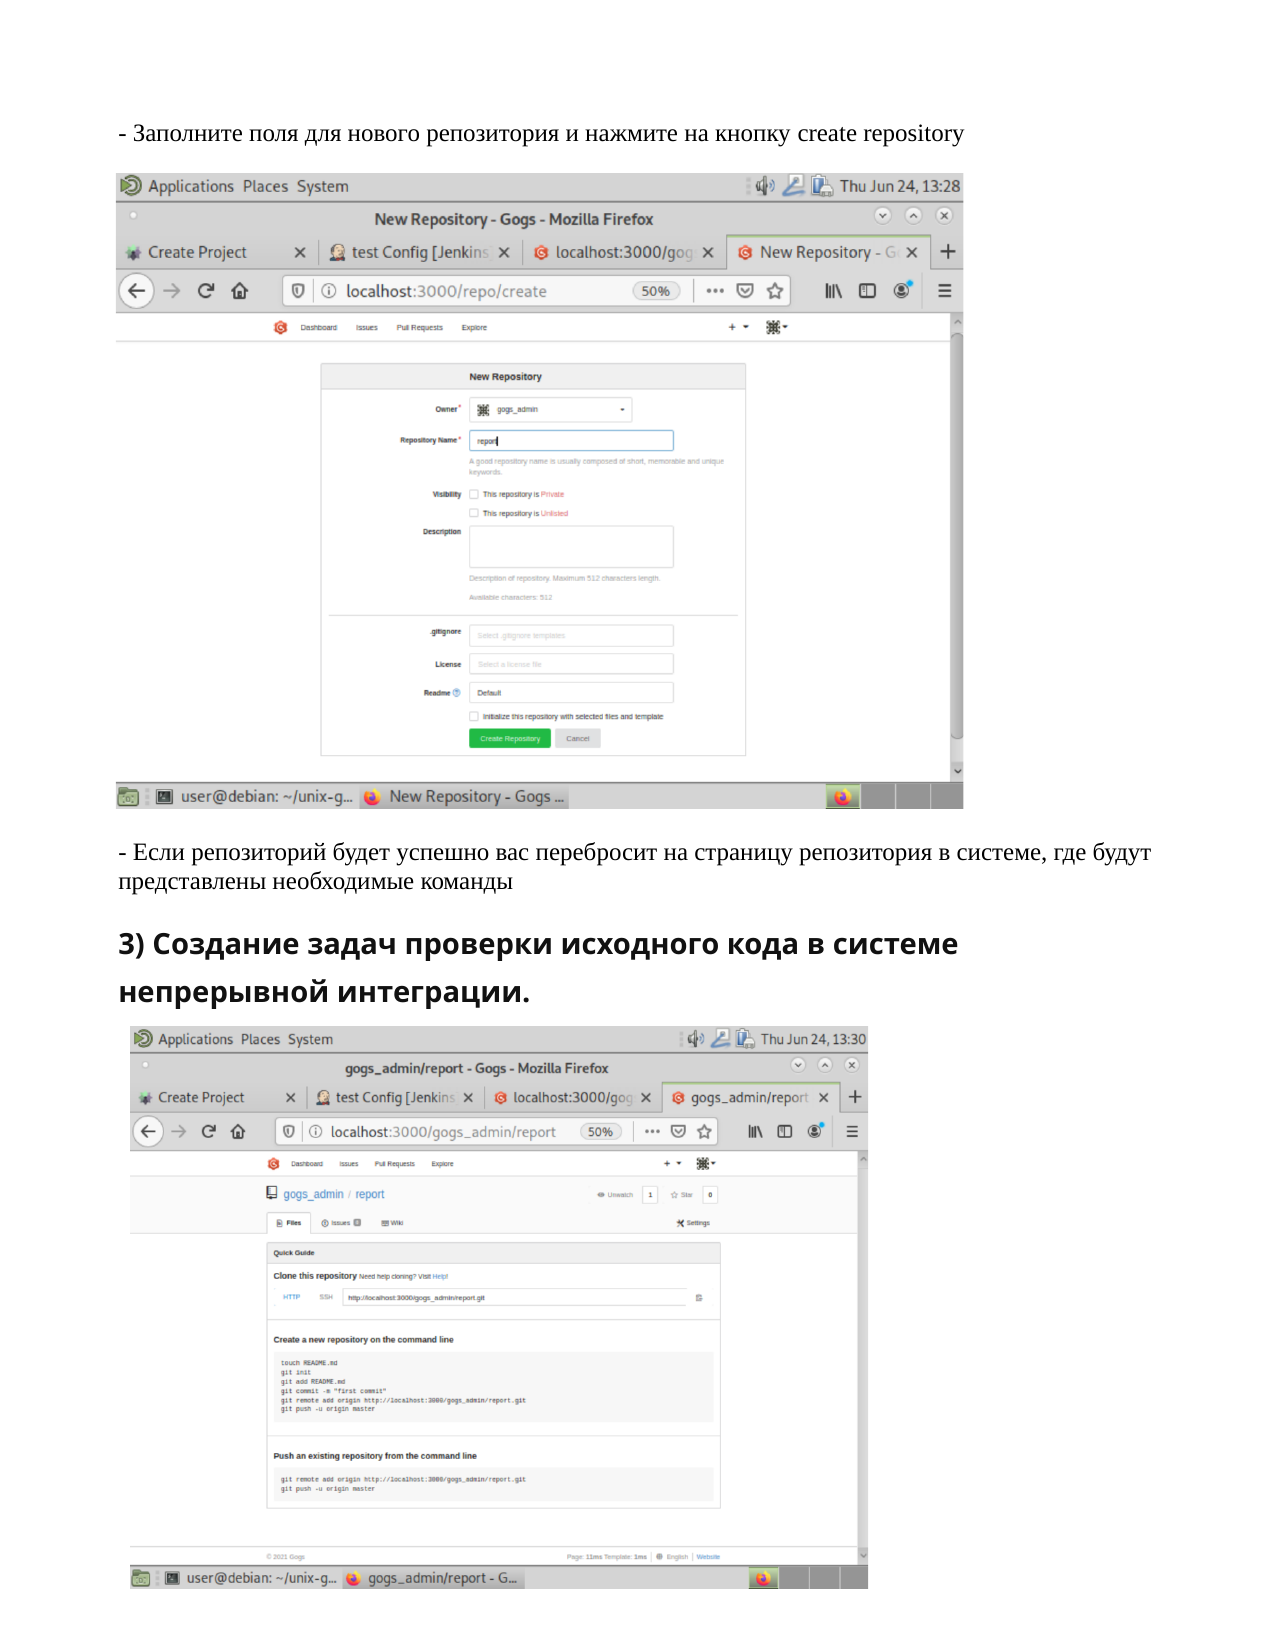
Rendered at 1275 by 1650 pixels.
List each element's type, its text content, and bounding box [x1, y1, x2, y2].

picture [115, 173, 964, 809]
text - Если репозиторий будет успешно вас перебросит на страницу репозитория в системе, где будут представлены необходимые команды [118, 837, 1157, 895]
text 3) Создание задач проверки исходного кода в системе непрерывной интеграции. [118, 923, 1157, 1011]
text - Заполните поля для нового репозитория и нажмите на кнопку create repository [118, 118, 1157, 147]
picture [130, 1026, 869, 1589]
